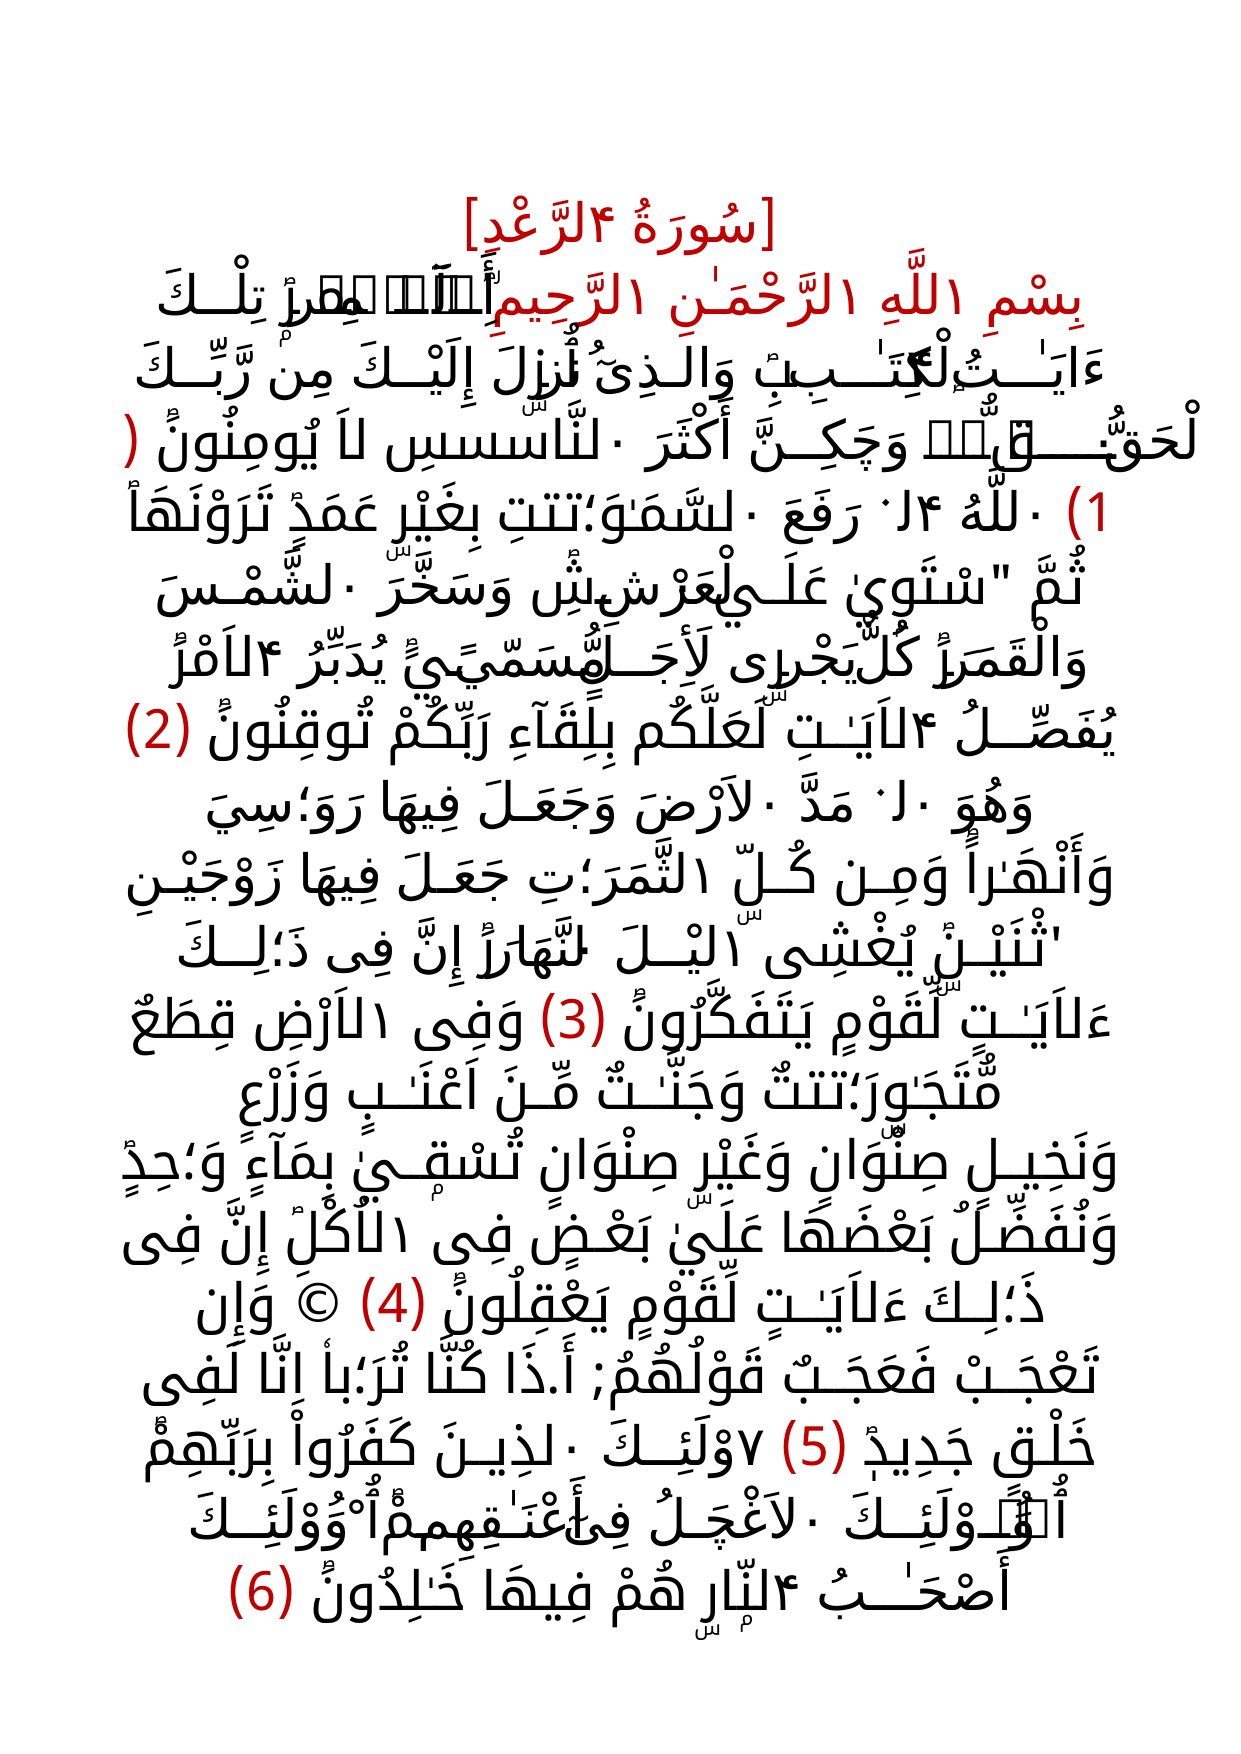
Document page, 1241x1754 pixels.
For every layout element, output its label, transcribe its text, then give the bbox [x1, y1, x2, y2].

subtitle [سُورَةُ ۴لرَّعْدِ] [118, 192, 1122, 264]
text بِسْمِ ۱للَّهِ ۱لرَّحْمَـٰنِ ۱لرَّحِيمِ أَلَٓمِؓـرۭؐ تِلْــكَ ءَايَـٰــتُ ۴لْكِتَـٰــبِؐ وَاﻟـذِىٓ ٱُنزۣلَ إِلَيْــكَ مِن رَّبِّــكَ ۰لْحَقُّؐ وَچَكِــنَّ أَكْثَرَ ۰لنَّاسسسِ لاَ يُومِنُونَؐ (1) ۰للَّهُ ۴ﻟ﮲ رَفَعَ ۰لسَّمَـٰوَ؛تتتِ بِغَيْرۣ عَمَدٍؐ تَرَوْنَهَاؐ ثُمَّ "سْتَوۭيٰ عَلَــي ۰لْعَرْشِؐ وَسَخَّرَ ۰لشَّمْـسَ وَالْقَمَرَؐ كُلٌّ يَجْرۣى لَأِجَــلٍ مُّسَمّيًؐ يُدَبِّرُ ۴لاَمْرَؐ يُفَصِّــلُ ۴لاَيَـٰــتِ لَعَلَّكُم بِلِقَآءِ رَبِّكُمْ تُوقِنُونَؐ (2) وَهُوَ ۰ﻟ﮲ مَدَّ ۰لاَرْضَ وَجَعَـلَ فِيهَا رَوَ؛سِيَ وَأَنْهَـٰراًؐ وَمِــن كُــلّۣ ۱لثَّمَرَ؛تِ جَعَـلَ فِيهَا زَوْجَيْـنِ 'ثْنَيْــنۣؐ يُغْشِى ۱ليْــلَ ۰لنَّهَارَؐ إِنَّ فِى ذَ؛لِــكَ ءَلاَيَـٰــتٍ لِّقَوْمٍ يَتَفَكَّرُونَؐ (3) وَفِى ۱لاَرْضِ قِطَعٌ مُّتَجَـٰوۣرَ؛تتتٌ وَجَنَّـٰــتٌ مِّــنَ اَعْنَـٰــبٍ وَزَرْعٍ وَنَخِيــلٍ صِنْوَانٍ وَغَيْرۣ صِنْوَانٍ تُسْقۭــيٰ بِمَآءٍ وَ؛حِدٍؐ وَنُفَضِّـلُ بَعْضَهَا عَلَيٰ بَعْـضٍ فِى ۱لاُكْلِؐ إِنَّ فِى ذَ؛لِــكَ ءَلاَيَـٰــتٍ لِّقَوْمٍ يَعْقِلُونَؐ (4) © وَإِن تَعْجَــبْ فَعَجَــبٌ قَوْلُهُمُ; أَ.ذَا كُنَّا تُرَ؛باٗ اِنَّا لَفِى خَلْـقٍ جَدِيدٖؐ (5) ۷وْلَئِــكَ ۰لذِيــنَ كَفَرُواْ بِرَبِّهِمْؐ وَٱُوْلَئِــكَ ۰لاَغْچَـلُ فِىٓ أَعْنَـٰقِهِمْؐ وَٱُوْلَئِــكَ أَصْحَـٰــبُ ۴لنّۭارۣ هُمْ فِيهَا خَـٰلِدُونَؐ (6) وَيَسْتَعْجِلُونَــكَ بِالسَّيِّيؕةِ قَبْــلَ ۰لْحَسَنَةِ وَقَدْ خَلَــتْ مِــن قَبْلِهِمُ ۴لْمَثُچَتُؐ وَإِنَّ رَبَّكَ لَذُو مَغْفِرَةٍ لِّلنَّاسسسِ عَلَيٰ ظُلْمِهِمْؐ وَإِنَّ رَبَّــكَ لَشَدِيدُ ۴لْعِقَابِؐ (7) وَيَقُولُ ۴لذِينَ كَفَرُواْ لَوْلآَ ٱُنزۣلَ عَلَيْهِ ءَايَةٌ مِّن رَّبِّهِؐ“ إِنَّمَآ أَنتَ مُنذِرٌؐ وَلِكُلِّ قَوْمٖ هَادٖؐ (8) ۱للَّهُ يَعْلَمُ مَا تَحْمِــلُ كُلُّ ٱُنثۭيٰ وَمَا تَغِيــضُ ۴لاَرْحَامُ وَمَا تَزْدَادُؐ وَكُــلُّ شَيْءٖ عِندَهُ„ بِمِقْدۭارٖؐ (9) عَـٰلِمُ ۴لْغَيْــبِ وَالشَّهَـٰدَةِؐ ۱لْكَبِيرُ ۴لْمُتَعَالِؐ (10) سَوَآءٌ مِّنكُم مَّــنَ اَسَرَّ ۰لْقَوْلَ وَمَن جَهَرَ بِهِ” وَمَنْ هُوَ مُسْتَخْفٙ بِاليْلِ وَسَارۣبببٛ بِالنَّهۭارۣؐ (11) لَهُ„ مُعَقِّبَـٰـــتٌ مِّنۢ بَيْـنِ يَدَيْهِ وَمِــنْ خَلْفِهِ” يَحْفَظُونَهُ„ مِنَ اَمْرۣ ۱للَّهِؐ إِنننَّ ۰للَّهَ لاَ يُغَيِّرُ مَا بِقَوْمٖ حَتَّيٰ يُغَيِّرُواْ مَا بِأَنفُسِهِمْؐ وَإِذَآ أَرَادَ ۰للَّهُ بِقَوْمٍ سُوٓءاً فَلاَ مَرَدَّ لَهُؐ, وَمَا لَهُم مِّن دُونِهِ” مِنْ وَّالٖؐ (12) هُوَ ۰ﻟ﮲ يُرۣيكُمُ ۴لْبَرْقَ خَوْفاً وَطَمَعاً وَيُنشِىُٔ ۴ڤسَّحَابَ ۰لثِّقَالللَ (13) وَيُسَبِّحُ ۴لرَّعْدُ بِحَمْدِهِ” وَالْمَلَئِكَةُ مِنْ خِيفَتِهِؐ” وَيُرْسِــلُ ۴لصَّوَ؛عِقَ فَيُصِيــبُ بِهَا مَنْ يَّشَآءُ وَهُمْ يُجَـٰدِلُونَ فِى ۱للَّهِ وَهُوَ شَدِيدُ ۴ڤْمِحَالِؐ (14) ® لَهُ„ دَعْوَةُ ۴لْحَقﱢّؐ وَالذِيــنَ يَدْعُونَ مِن دُونِهِ” لاَ يَسْتَجِيبُونَ لَهُم بِشَىْءٖ اِلاَّ كَبَـٰسِطِ كَفَّيْهِ إِلَــي ۰لْمَآءِ لِيَبْلُغَ فَاهُ وَمَا هُوَ بِبَـٰلِغِهِؐ” وَمَا دُعَآءُ ۴لْكۭـٰفِـرۣينَ إِلاَّ فِى ضَچَــلٍؐ (15) وَلِلهِ يَسْجُدُ مَـن فِى ۱لسَّمَـٰوَ؛تتتِ وَالاَرْضضضِ طَوْعاً وَكَرْهاً وَظِچَلُهُم بِالْغُدُوّۣ وَالاَصَالِؐ ¦ (16) قُلْ مَن رَّبُّ ۴لسَّمَـٰوَ؛تِ وَالاَرْضِ قُلِ ۱للَّهُؐ قُـلَ اَفَاتَّخَذتُّم مِّن دُونِهِ“ أَوْلِيَآءَ لاَ يَمْلِكُونَ لَأِنفُسِهِمْ نَفْعاً وَلاَ ضَرّاًؐ قُلْ هَلْ يَسْتَوۣى ۱لاَعْمۭيٰ وَالْبَصِيرُؐ أَمْ هَــلْ تَسْتَوۣى ۱لظُّلُمَـٰتُ وَالنُّورُؐ (17) أَمْ جَعَلُواْ لِلهِ شُرَكَآءَ خَلَقُواْ كَخَلْقِهِ” فَتَشَـٰبَهَ ۰لْخَلْــقُ عَلَيْهِمْؐ قُـلِ ۱للَّهُ خَـٰلِــقُ كُــلّۣ شَيْءٍؐ وَهُوَ ۰لْوَ؛حِدُ ۴لْقَهَّـٰرُؐ (18) أَنزَلَ مِــنَ ۰لسَّمَآءِ مَآءً فَسَالَــتَ اَوْدِيَةٛ بِقَدَرۣهَا فَاحْتَمَلَ ۰لسَّيْلُ زَبَداً رَّابِياًؐ وَمِمَّا تُوقِدُونَ عَلَيْهِ فِى ۱لنّۭارۣ 'بْتِغَآءَ حِلْيَةٖ اَوْ مَتَـٰعٍ زَبَدٌ مِّثْلُهُؐ, كَذَ؛لِــكَ يَضْرۣبببُ ۴للَّهُ ۴لْحَقَّ وَالْبَـٰطِلَؐ فَأَمَّا ۰لزَّبَدُ فَيَذْهَــبُ جُفَآءًؐ وَأَمَّا مَا يَنفَعُ ۴لنَّاسَ فَيَمْكُــثُ فِى ۱لاَرْضضضِؐ كَذَ؛لِــكَ يَضْرۣبببُ ۴للَّهُ ۴لاَمْثَالَؐ (19) لِلذِيــنَ "سْتَجَابُواْ لِرَبِّهِمُ ۴لْحُسْنۭيٰؐ وَالذِينَ لَمْ يَسْتَجِيبُواْ لَهُ„ لَوَ اَنَّ لَهُم مَّا فِى ۱لاَرْضضضِ جَمِيعاً وَمِثْلَهُ„ مَعَهُ„ لاَفْتَدَوْاْ بِهِؐ“ ٱُوْلَئِــكَ لَهُمْ سُوٓءُ ۴لْحِسَابببِؐ وَمَأْوۭيٰهُمْ جَهَنَّمُؐ وَبِيسَ ۰لْمِهَادُؐ (20) ¤ أَفَمَـنْ يَّعْلَمُ أَنَّمَآ ٱُنزۣلَ إِلَيْــكَ مِن رَّبِّــكَ ۰لْحَــقُّ كَمَنْ هُوَ أَعْمۭيٰٓؐ إِنَّمَا يَتَذَكَّرُ ٱُوْلُواْ ۴لاَلْبَـٰــبِ (21) ۱لذِينَ يُوفُونَ بِعَهْدِ ۱للَّهِ وَلاَ يَنقُضُونَ ۰لْمِيثَـٰقَ (22) وَالذِينَ يَصِلُونَ مَآ أَمَرَ ۰للَّهُ بِهِ“ أَنْ يُّوصَلَ وَيَخْشَوْنَ رَبَّهُمْ وَيَخَافُونَ سُوٓءَ ۰لْحِسَابِ (23) وَالذِيــنَ صَبَرُواْ èبْتِغَآءَ وَجْهِ رَبِّهِمْ وَأَقَامُواْ ۴لصَّلَوٰةَ وَأَنفَقُواْ مِمَّا رَزَقْنَـٰهُمْ سِرّاً وَعَچَنِيَةً وَيَدْرَءُونَ بِالْحَسَنَةِ ۱لسَّيِّيؕةَؐ ٱُوْلَئِكَ لَهُمْ عُقْبَي ۰لدّۭارۣؐ (24) جَنَّـٰــتُ عَدْنٍ يَدْخُلُونَهَا وَمَــن صَلَحَ مِــنَ —ابَآئِهِمْ وَأَزْوَ؛جِهِمْ وَذُرّۣيَّـٰتِهِمْؐ وَالْمَلَئِكَةُ يَدْخُلُونَ عَلَيْهِم مِّــن كُلِّ بَابٍؐ سَچَم٘ عَلَيْكُم بِمَا صَبَرْتُمْؐ فَنِعْمَ عُقْبَــي ۰لـدّۭارۣؐ (25) وَالذِيــنَ يَنقُضُونَ عَهْدَ ۰للَّهِ مِـنۢ بَعْدِ مِيثَـٰقِهِ” وَيَقْطَعُونَ مَآ أَمَرَ ۰للَّهُ بِهِ“ أَنْ يُّوصَلَ وَيُفْسِدُونَ فِى ۱لاَرْضِ ٱُوْلَئِكَ لَهُمُ ۴للَّعْنَةُ وَلَهُمْ سُوٓءُ ۴لدّۭارۣؐ (26) ۱للَّهُ يَبْسُطُ ۴لرّۣزْقَ لِمَـنْ يَّشَآءُ وَيَقْدِرُؐ وَفَرۣحُواْ بِالْحَيَوٰةِ ۱لدُّنْيۭاؐ وَمَا ۰لْحَيَوٰةُ ۴لدُّنْيۭا فِى ۱لاَخِرَةِ إِلاَّ مَتَـٰعٌؐ (27) وَيَقُولُ ۴لذِيــنَ كَفَرُواْ لَوْلآَ ٱُنزۣلَ عَلَيْهِ ءَايَةٌ مِّن رَّبِّهِؐ” قُـلِ اِنَّ ۰للَّهَ يُضِلُّ مَنْ يَّشَآءُ وَيَهْدِ ىٓ إِلَيْهِ مَنَ اَنَابَؐ (28) ۰لذِيــنَ ءَامَنُواْ وَتَطْمَئِنُّ قُلُوبُهُم بِذِكْرۣ ۱للَّهِؐ أَلاَ بِذِكْرۣ ۱للَّهِ تَطْمَئِـــنُّ ۴لْقُلُوبُؐ (29) ۴لذِيــنَ ءَامَنُواْ وَعَمِلُواْ ۴ڤصَّـٰڤِحَـٰــتِ طُوبۭــيٰ لَهُمْ وَحُسْــنُ مَـَٔابٍؐ (30) ® كَذَ؛لِــكَ أَرْسَلْنَـٰــكَ فِىٓ ٱُمَّةٍ قَدْ خَلَــتْ مِــن قَبْلِهَآ ٱُمَمٌ لِّتَتْلُوَاْ عَلَيْهِمُ ۴ﻟـذِىٓ أَوْحَيْنَآ إِلَيْــكَ وَهُمْ يَكْفُرُونَ بِالرَّحْمَـٰــنۣؐ قُلْ هُوَ رَبِّىؐ لآَ إِچَهَ إِلاَّ هُوَؐ عَلَيْهِ تَوَكَّلْــتُؐ وَإِلَيْهِ مَتَابِؐ (31) وَلَوَ اَنَّ قُرْءَاناً سُيِّرَتتتْ بِهِ ۱لْجِبَالُ أَوْ قُطِّعَتْ بِهِ ۱لاَرْضُ أَوْ كُلِّمَ بِهِ ۱لْمَوْتۭيٰؐ بَل لِّلهِ ۱لاَمْرُ جَمِيعاٗؐ اَفَلَمْ يَاْيْـَٔـــسِ ۱لـذِيــنَ ءَامَنُوٓاْ أَن لَّوْ يَشَآءُ ۴للَّهُ لَهَدَي ۰لنَّاسَ جَمِيعاًؐ وَلاَ يَزَالُ ۴لذِيــنَ كَفَرُواْ تُصِيبُهُم بِمَا صَنَعُواْ قَارۣعَة٘ اَوْ تَحُلُّ قَرۣيباً مِّن دۭارۣهِمْ حَتَّيٰ يَاتِيَ وَعْدُ ۴للَّهِؐ إِنننَّ ۰للَّهَ لاَ يُخْلِفُ ۴لْمِيعَادَؐ (32) وَلَقَدُ ۶سْتُهْزۣىَٔ بِرُسُلٍ مِّــن قَبْلِــكَ فَأَمْلَيْــتُ لِلذِيــنَ كَفَرُواْ ثُمَّ أَخَذتُّهُمْؐ فَكَيْفَ كَانَ عِقَابِؐ (33) أَفَمَنْ هُوَ قَآئِم٘ عَلَــيٰ كُـلِّ نَفْسٙ بِمَــا كَسَبَــتْؐ وَجَعَلُواْ لِلهِ شُرَكَآءَ قُــلْ سَمُّوهُمُؐ; أَمْ تُنَبِّـُٔونَهُ„ بِمَا لاَ يَعْلَمُ فِى ۱لاَرْضِ أَم بِظَـٰهِرٍ مِّنَ ۰لْقَوْلِؐ بَلْ زُيِّنَ لِلذِيــنَ كَفَرُواْ مَكْرُهُمْ وَصَدُّواْ عَـنِ ۱لسَّبِيلِؐ وَمَـنْ يُّضْلِلِ ۱للَّهُ فَمَا لَهُ„ مِــنْ هَادٍؐ (34) لَّهُمْ عَذَابببٌ فِى ۱لْحَيَوٰةِ ۱لدُّنْيۭاؐ وَلَعَذَابببُ ۴لاَخِرَةِ أَشَقُّؐ وَمَا لَهُم مِّــنَ ۰للَّهِ مِنْ وَّاقٍؐ (35) © مَّثَلُ ۴لْجَنَّةِ ۱لتِى وُعِدَ ۰لْمُتَّقُونَ تَجْرۣى مِــن تَحْتِهَا ۰لاَنْهَـٰرُ ٱُكْلُهَا دَآئِمٌ وَظِلُّهَاؐ تِلْــكَ عُقْبَــي ۰لذِيــنَ "تَّقَواْؐ وَّعُقْبَي ۰لْكۭـٰفِـرۣيــنَ ۰لنَّارُؐ (36) وَالذِيــنَ ءَاتَيْنَـٰهُمُ ۴لْكِتَـٰــبَ يَفْرَحُونَ بِمَآ ٱُنزۣلَ إِلَيْــكَؐ وَمِــنَ ۰لاَحْزَابِ مَـنْ يُّنكِرُ بَعْضَهُؐ, قُـلِ اِنَّمَآ ٱُمِرْتتتُ أَنننَ اَعْبُدَ ۰للَّهَ وَلآَ ٱُشْرۣكَ بِهِؐ“ إِلَيْهِ أَدْعُواْؐ وَإِلَيْهِ مَـَٔابببِؐ (37) وَكَذَ؛لِــكَ أَنزَلْنَـٰهُ حُكْماٗ عَرَبِيّاًؐ وَلَـئِـــۣن 'تَّبَعْــتَ أَهْوَآءَهُم بَعْدَ مَا جَآءَكككَ مِــنَ ۰لْعِلْمِ مَا لَــكَ مِــنَ ۰للَّهِ مِنْ وَّلِيٍّ وَلاَ وَاقٍؐ (38) وَلَقَدَ اَرْسَلْنَا رُسُلًا مِّــن قَبْلِــكَ وَجَعَلْنَا لَهُمُ; [118, 264, 1122, 1633]
